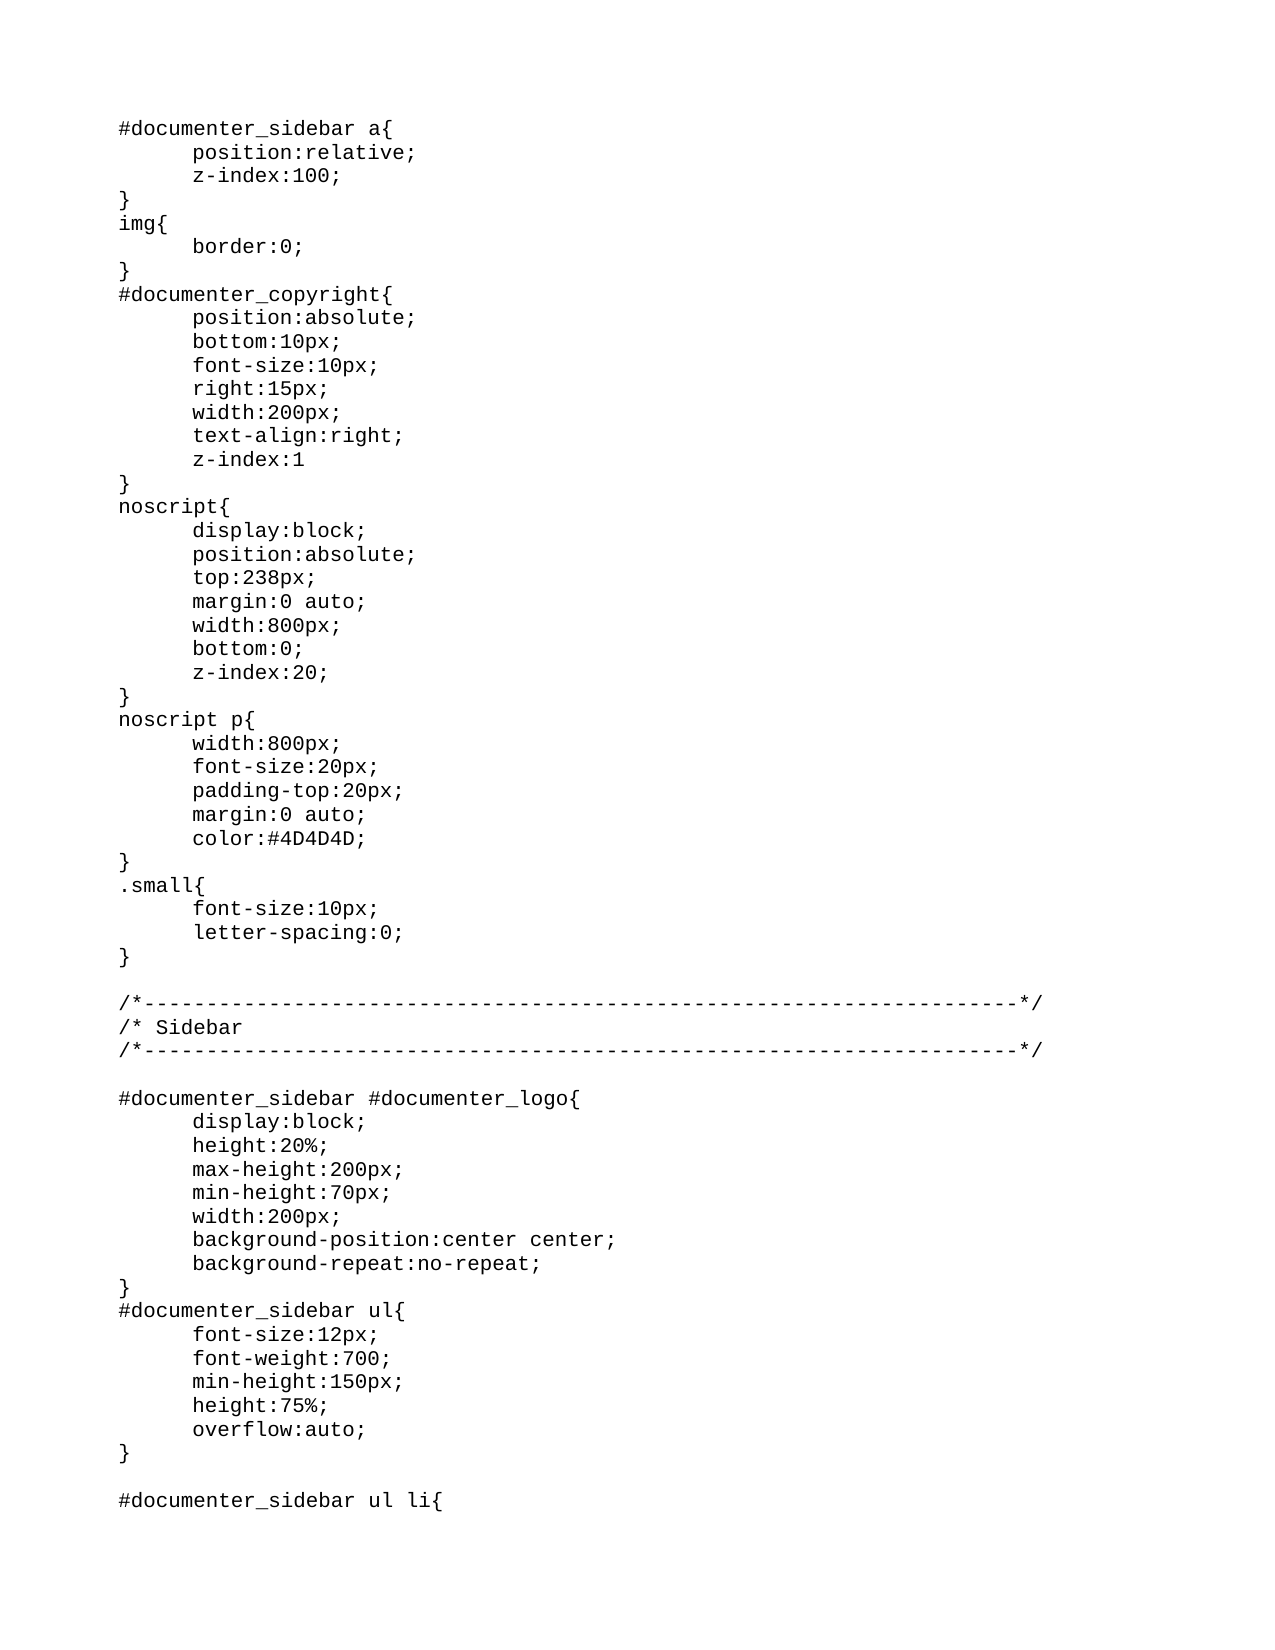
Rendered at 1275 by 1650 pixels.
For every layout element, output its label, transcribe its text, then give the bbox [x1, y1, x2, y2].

text #documenter_sidebar a{ position:relative; z-index:100; } img{ border:0; } #documenter_copyright{ position:absolute; bottom:10px; font-size:10px; right:15px; width:200px; text-align:right; z-index:1 } noscript{ display:block; position:absolute; top:238px; margin:0 auto; width:800px; bottom:0; z-index:20; } noscript p{ width:800px; font-size:20px; padding-top:20px; margin:0 auto; color:#4D4D4D; } .small{ font-size:10px; letter-spacing:0; } /*----------------------------------------------------------------------*/ /* Sidebar /*----------------------------------------------------------------------*/ #documenter_sidebar #documenter_logo{ display:block; height:20%; max-height:200px; min-height:70px; width:200px; background-position:center center; background-repeat:no-repeat; } #documenter_sidebar ul{ font-size:12px; font-weight:700; min-height:150px; height:75%; overflow:auto; } #documenter_sidebar ul li{ [118, 118, 1157, 1513]
